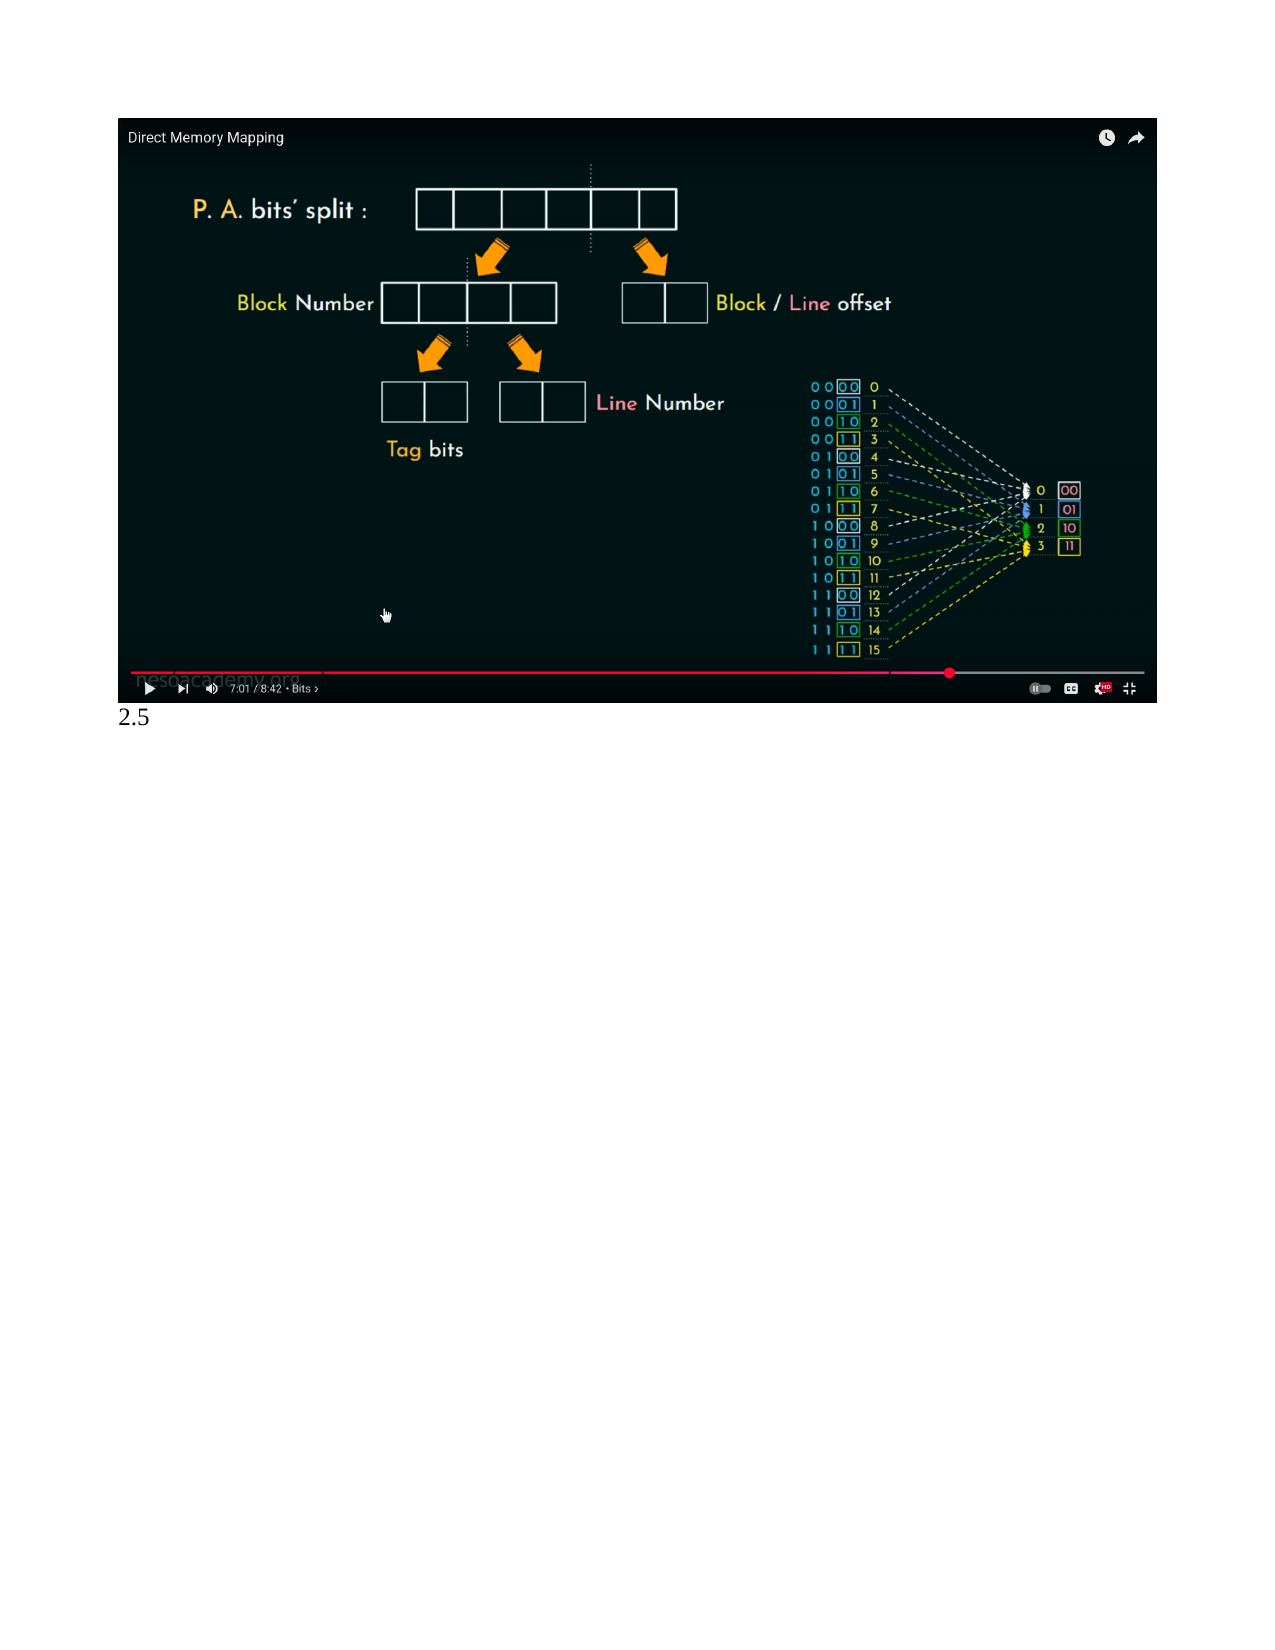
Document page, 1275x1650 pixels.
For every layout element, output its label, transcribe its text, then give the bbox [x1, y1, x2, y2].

picture [118, 118, 1157, 703]
text 2.5 [118, 703, 1157, 731]
